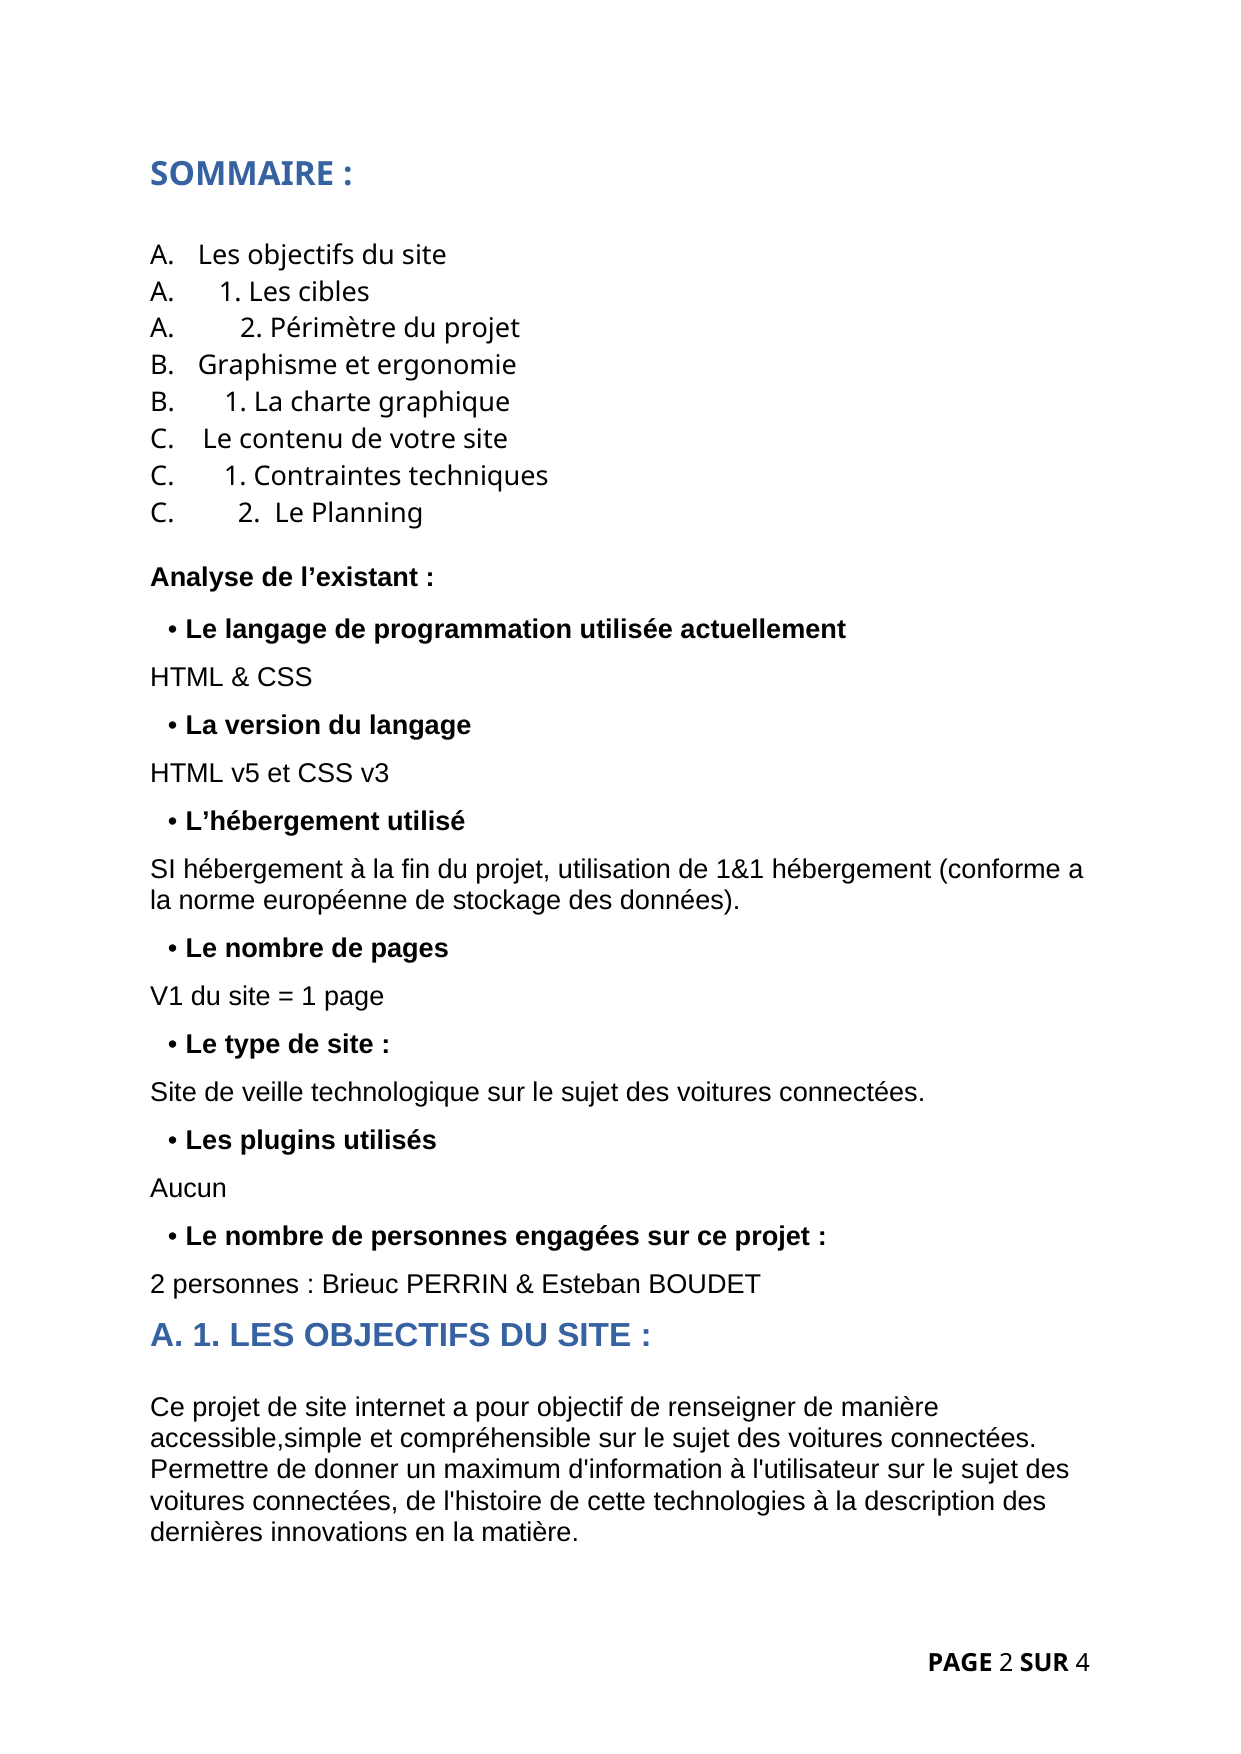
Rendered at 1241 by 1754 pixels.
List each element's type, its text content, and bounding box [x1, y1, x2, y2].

list La version du langage [168, 709, 1090, 741]
list Graphisme et ergonomie [150, 346, 1090, 383]
text 2 personnes : Brieuc PERRIN & Esteban BOUDET [150, 1268, 1090, 1299]
subtitle A. 1. Les objectifs du site : [150, 1316, 1090, 1354]
list Le langage de programmation utilisée actuellement [168, 613, 1090, 645]
subtitle Sommaire : [150, 150, 1090, 195]
text HTML v5 et CSS v3 [150, 757, 1090, 788]
list Les objectifs du site [150, 235, 1090, 272]
list Le nombre de pages [168, 932, 1090, 963]
text Ce projet de site internet a pour objectif de renseigner de manière accessible,simple et compréhensible sur le sujet des voitures connectées. [150, 1391, 1090, 1453]
text C. 1. Contraintes techniques [150, 456, 1090, 493]
text B. 1. La charte graphique [150, 383, 1090, 419]
text Site de veille technologique sur le sujet des voitures connectées. [150, 1076, 1090, 1107]
text C. Le contenu de votre site [150, 419, 1090, 456]
list L’hébergement utilisé [168, 805, 1090, 836]
list Les plugins utilisés [168, 1124, 1090, 1155]
list Le type de site : [168, 1028, 1090, 1059]
text V1 du site = 1 page [150, 980, 1090, 1011]
text SI hébergement à la fin du projet, utilisation de 1&1 hébergement (conforme a la norme européenne de stockage des données). [150, 853, 1090, 916]
text Analyse de l’existant : [150, 561, 1090, 593]
text Aucun [150, 1172, 1090, 1203]
text Permettre de donner un maximum d'information à l'utilisateur sur le sujet des voitures connectées, de l'histoire de cette technologies à la description des dernières innovations en la matière. [150, 1453, 1090, 1547]
list 2. Périmètre du projet [150, 309, 1090, 346]
text C. 2. Le Planning [150, 493, 1090, 530]
list 1. Les cibles [150, 272, 1090, 309]
list Le nombre de personnes engagées sur ce projet : [168, 1220, 1090, 1251]
text HTML & CSS [150, 661, 1090, 693]
